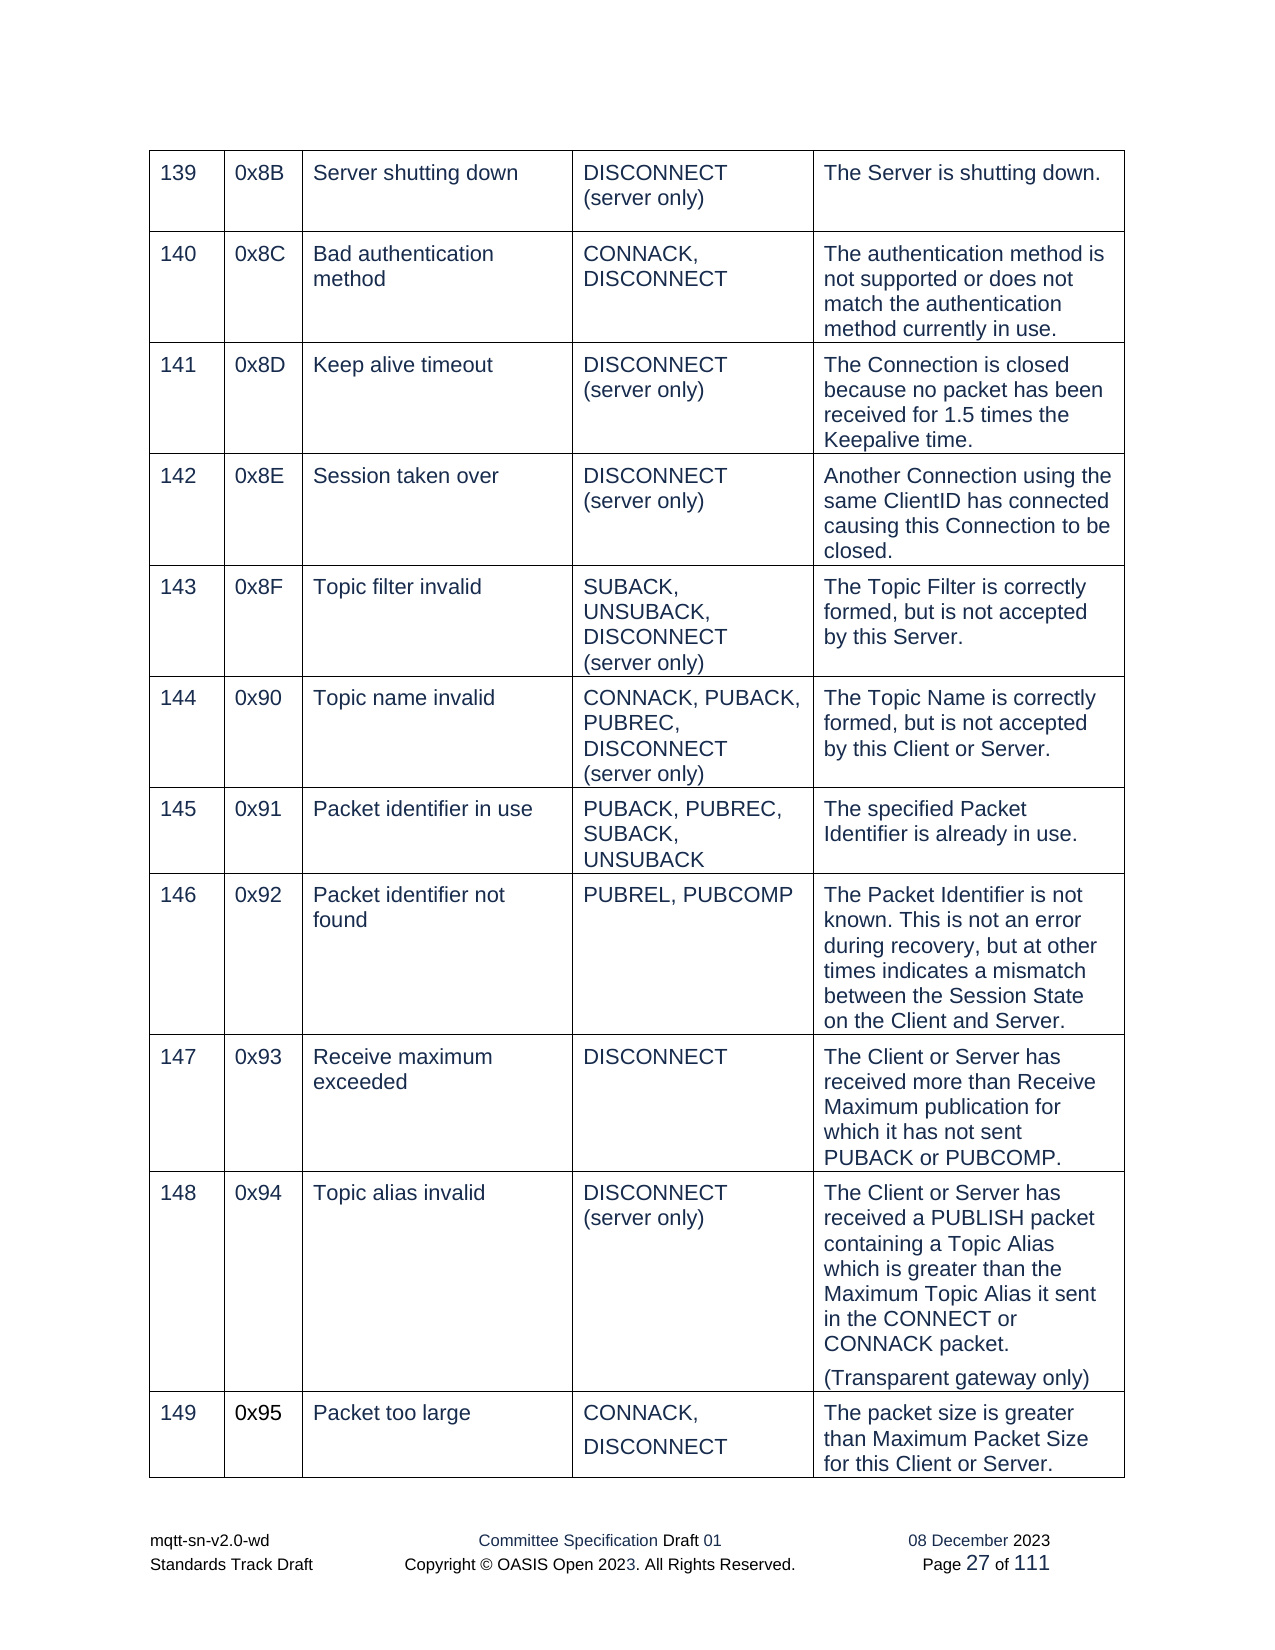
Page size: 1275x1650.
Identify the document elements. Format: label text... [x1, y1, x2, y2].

table_cell 145 [150, 788, 224, 873]
table_cell Packet identifier in use [303, 788, 572, 873]
table_cell The Server is shutting down. [814, 151, 1124, 231]
table_cell Topic filter invalid [303, 566, 572, 676]
table_cell 0x8D [225, 343, 302, 453]
table_cell Keep alive timeout [303, 343, 572, 453]
table_cell 0x90 [225, 677, 302, 787]
table_cell The Client or Server has received more than Receive Maximum publication for which it has not sent PUBACK or PUBCOMP. [814, 1035, 1124, 1171]
table_cell SUBACK, UNSUBACK, DISCONNECT (server only) [573, 566, 813, 676]
table_cell 144 [150, 677, 224, 787]
table_cell Receive maximum exceeded [303, 1035, 572, 1171]
table_cell CONNACK, DISCONNECT [573, 232, 813, 342]
table_cell 0x8F [225, 566, 302, 676]
table_cell 146 [150, 874, 224, 1034]
table_cell DISCONNECT (server only) [573, 151, 813, 231]
table_cell 0x92 [225, 874, 302, 1034]
table_cell 142 [150, 454, 224, 564]
table_cell The Client or Server has received a PUBLISH packet containing a Topic Alias which is greater than the Maximum Topic Alias it sent in the CONNECT or CONNACK packet. (Transparent gateway only) [814, 1172, 1124, 1391]
table_cell PUBREL, PUBCOMP [573, 874, 813, 1034]
table_cell DISCONNECT (server only) [573, 343, 813, 453]
table_cell 141 [150, 343, 224, 453]
table_cell Packet identifier not found [303, 874, 572, 1034]
table_cell 143 [150, 566, 224, 676]
table_cell The Topic Filter is correctly formed, but is not accepted by this Server. [814, 566, 1124, 676]
table_cell 0x8C [225, 232, 302, 342]
table_cell Session taken over [303, 454, 572, 564]
table_cell 0x91 [225, 788, 302, 873]
table_cell The specified Packet Identifier is already in use. [814, 788, 1124, 873]
table_cell The authentication method is not supported or does not match the authentication method currently in use. [814, 232, 1124, 342]
table_cell Server shutting down [303, 151, 572, 231]
table_cell CONNACK, PUBACK, PUBREC, DISCONNECT (server only) [573, 677, 813, 787]
table_cell Topic alias invalid [303, 1172, 572, 1391]
table_cell 140 [150, 232, 224, 342]
table_cell 149 [150, 1392, 224, 1477]
table_cell Another Connection using the same ClientID has connected causing this Connection to be closed. [814, 454, 1124, 564]
table_cell The Connection is closed because no packet has been received for 1.5 times the Keepalive time. [814, 343, 1124, 453]
table_cell The Topic Name is correctly formed, but is not accepted by this Client or Server. [814, 677, 1124, 787]
table_cell Packet too large [303, 1392, 572, 1477]
table_cell DISCONNECT [573, 1035, 813, 1171]
table_cell PUBACK, PUBREC, SUBACK, UNSUBACK [573, 788, 813, 873]
table_cell 148 [150, 1172, 224, 1391]
table_cell The Packet Identifier is not known. This is not an error during recovery, but at other times indicates a mismatch between the Session State on the Client and Server. [814, 874, 1124, 1034]
table_cell 0x93 [225, 1035, 302, 1171]
table_cell The packet size is greater than Maximum Packet Size for this Client or Server. [814, 1392, 1124, 1477]
table_cell 147 [150, 1035, 224, 1171]
table_cell CONNACK, DISCONNECT [573, 1392, 813, 1477]
table_cell DISCONNECT (server only) [573, 1172, 813, 1391]
table_cell 0x94 [225, 1172, 302, 1391]
table_cell 0x8E [225, 454, 302, 564]
table_cell Topic name invalid [303, 677, 572, 787]
table_cell 0x95 [225, 1392, 302, 1477]
table_cell DISCONNECT (server only) [573, 454, 813, 564]
table_cell 0x8B [225, 151, 302, 231]
table_cell 139 [150, 151, 224, 231]
table_cell Bad authentication method [303, 232, 572, 342]
